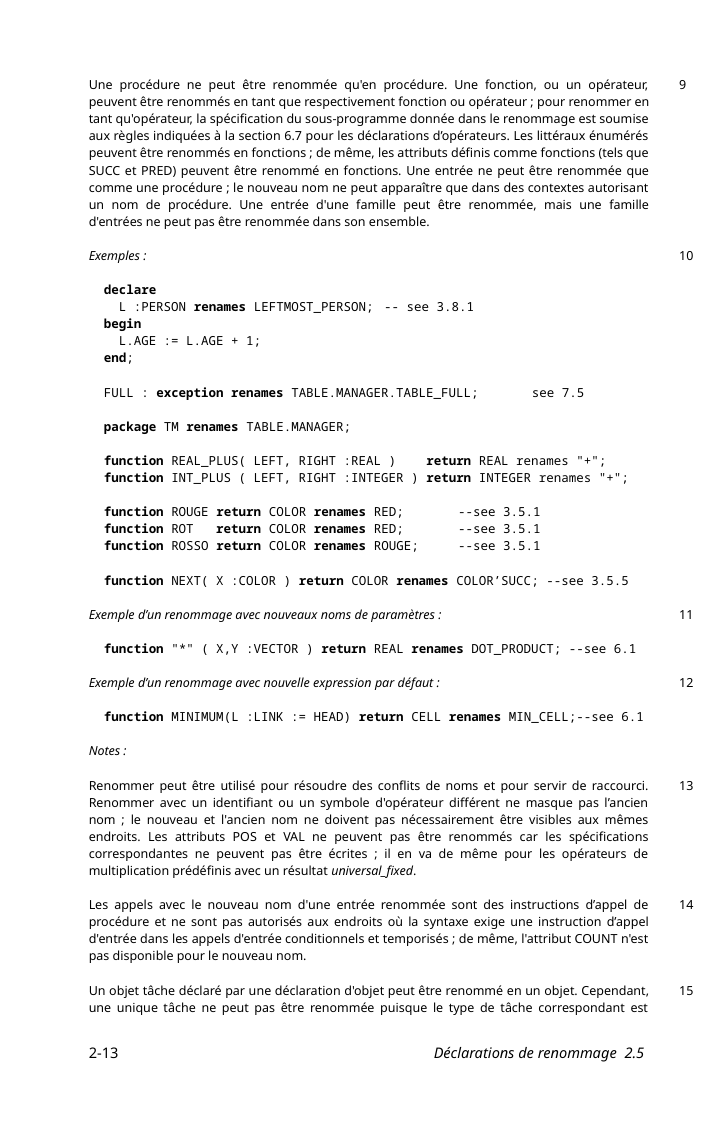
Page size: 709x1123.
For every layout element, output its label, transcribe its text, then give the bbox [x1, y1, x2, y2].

text L :PERSON renames LEFTMOST_PERSON; -- see 3.8.1 [88, 298, 649, 315]
text function ROUGE return COLOR renames RED; --see 3.5.1 [88, 503, 649, 520]
text begin [88, 315, 649, 332]
text Exemple d’un renommage avec nouvelle expression par défaut : [88, 674, 649, 691]
text L.AGE := L.AGE + 1; [88, 332, 649, 349]
text function INT_PLUS ( LEFT, RIGHT :INTEGER ) return INTEGER renames "+"; [88, 469, 649, 486]
text function "*" ( X,Y :VECTOR ) return REAL renames DOT_PRODUCT; --see 6.1 [88, 640, 649, 657]
text Une procédure ne peut être renommée qu'en procédure. Une fonction, ou un opérateur, peuvent être renommés en tant que respectivement fonction ou opérateur ; pour renommer en tant qu'opérateur, la spécification du sous-programme donnée dans le renommage est soumise aux règles indiquées à la section 6.7 pour les déclarations d’opérateurs. Les littéraux énumérés peuvent être renommés en fonctions ; de même, les attributs définis comme fonctions (tels que SUCC et PRED) peuvent être renommé en fonctions. Une entrée ne peut être renommée que comme une procédure ; le nouveau nom ne peut apparaître que dans des contextes autorisant un nom de procédure. Une entrée d'une famille peut être renommée, mais une famille d'entrées ne peut pas être renommée dans son ensemble. [88, 76, 649, 230]
text function NEXT( X :COLOR ) return COLOR renames COLOR’SUCC; --see 3.5.5 [88, 572, 649, 589]
text Renommer peut être utilisé pour résoudre des conflits de noms et pour servir de raccourci. Renommer avec un identifiant ou un symbole d'opérateur différent ne masque pas l’ancien nom ; le nouveau et l'ancien nom ne doivent pas nécessairement être visibles aux mêmes endroits. Les attributs POS et VAL ne peuvent pas être renommés car les spécifications correspondantes ne peuvent pas être écrites ; il en va de même pour les opérateurs de multiplication prédéfinis avec un résultat universal_fixed. [88, 777, 649, 879]
text end; [88, 349, 649, 367]
text declare [88, 281, 649, 298]
text function MINIMUM(L :LINK := HEAD) return CELL renames MIN_CELL;--see 6.1 [88, 708, 649, 725]
text function ROSSO return COLOR renames ROUGE; --see 3.5.1 [88, 537, 649, 554]
text function REAL_PLUS( LEFT, RIGHT :REAL ) return REAL renames "+"; [88, 452, 649, 469]
text package TM renames TABLE.MANAGER; [88, 418, 649, 435]
text function ROT return COLOR renames RED; --see 3.5.1 [88, 520, 649, 537]
text Un objet tâche déclaré par une déclaration d'objet peut être renommé en un objet. Cependant, une unique tâche ne peut pas être renommée puisque le type de tâche correspondant est [88, 982, 649, 1016]
text Exemples : [88, 247, 649, 264]
text Exemple d’un renommage avec nouveaux noms de paramètres : [88, 606, 649, 623]
text FULL : exception renames TABLE.MANAGER.TABLE_FULL; see 7.5 [88, 384, 649, 401]
text Les appels avec le nouveau nom d'une entrée renommée sont des instructions d’appel de procédure et ne sont pas autorisés aux endroits où la syntaxe exige une instruction d’appel d'entrée dans les appels d'entrée conditionnels et temporisés ; de même, l'attribut COUNT n'est pas disponible pour le nouveau nom. [88, 896, 649, 964]
text Notes : [88, 742, 649, 759]
